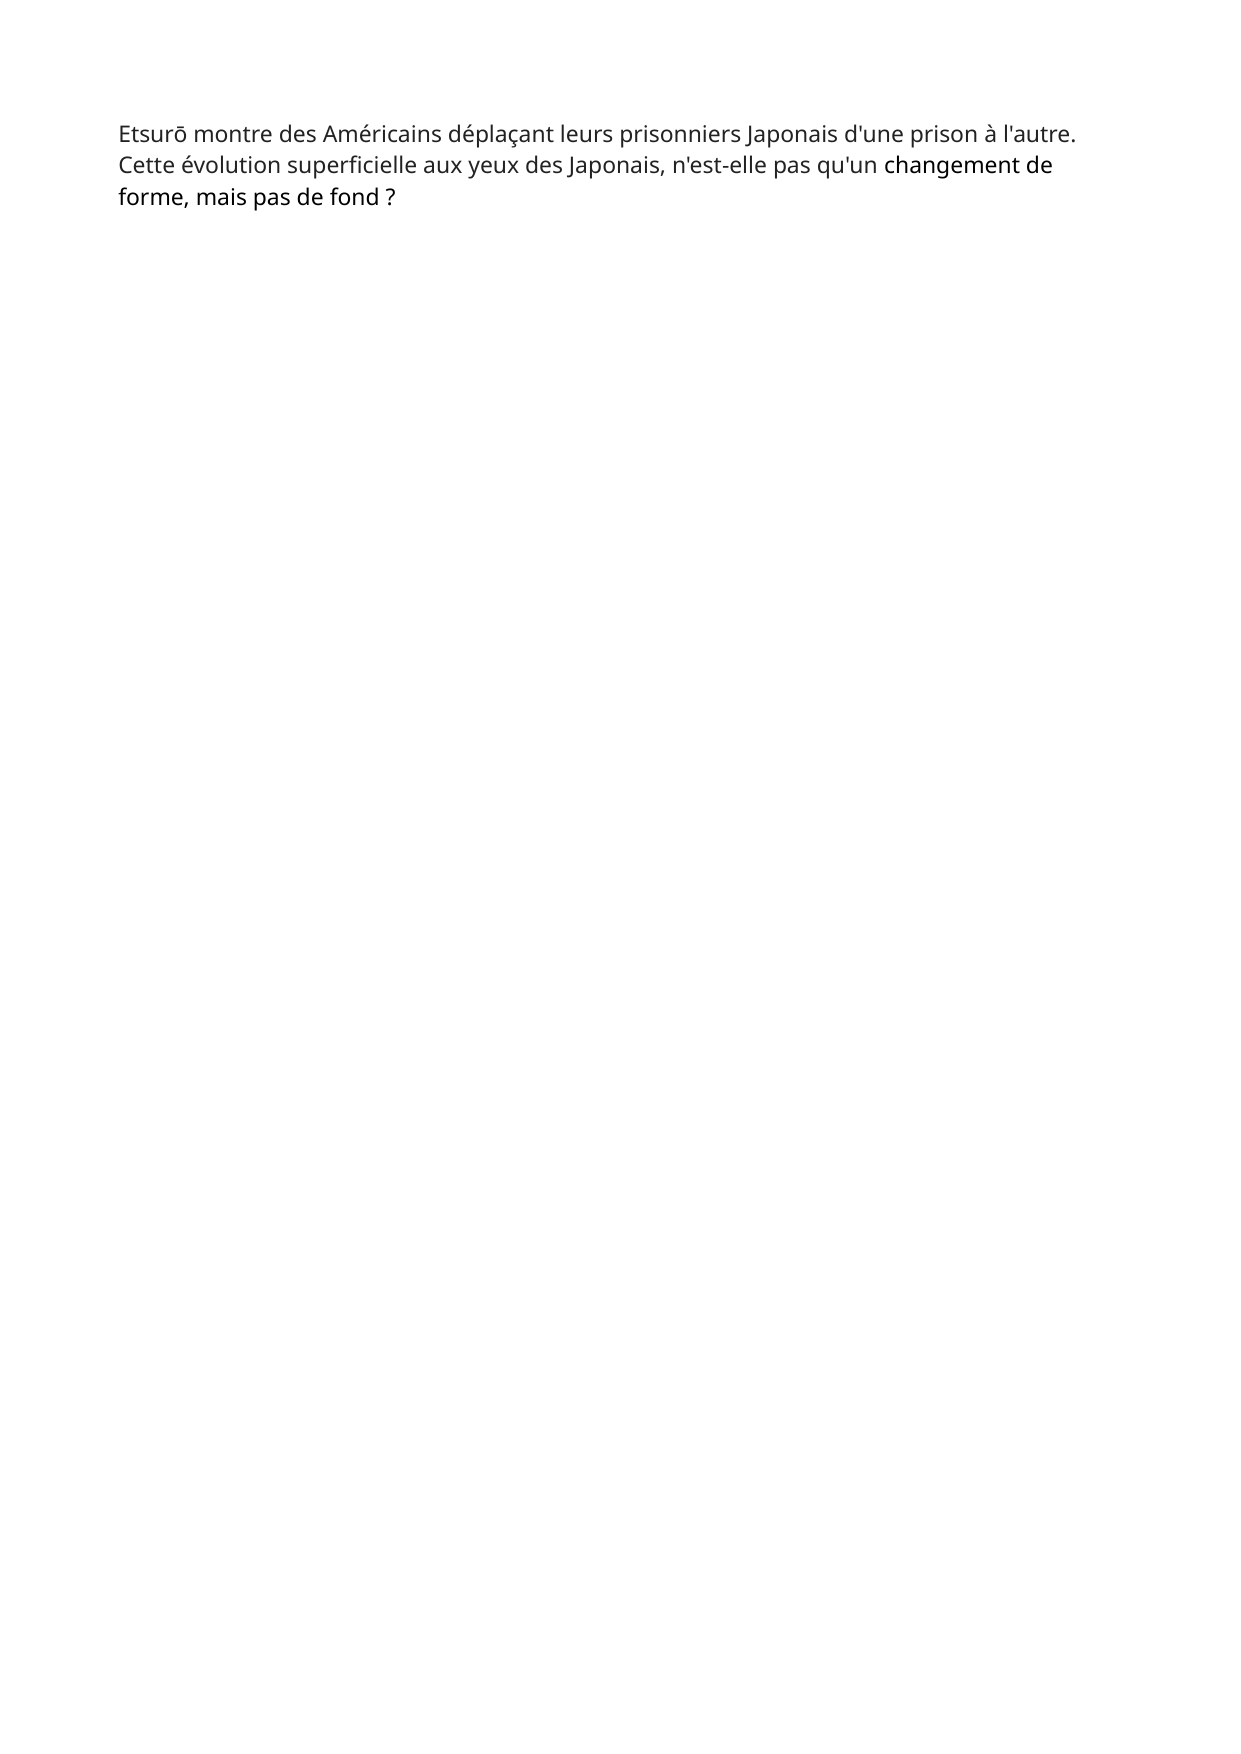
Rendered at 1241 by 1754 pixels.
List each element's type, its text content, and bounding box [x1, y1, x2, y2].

text Etsurō montre des Américains déplaçant leurs prisonniers Japonais d'une prison à l'autre. Cette évolution superficielle aux yeux des Japonais, n'est-elle pas qu'un changement de forme, mais pas de fond ? [118, 118, 1122, 212]
